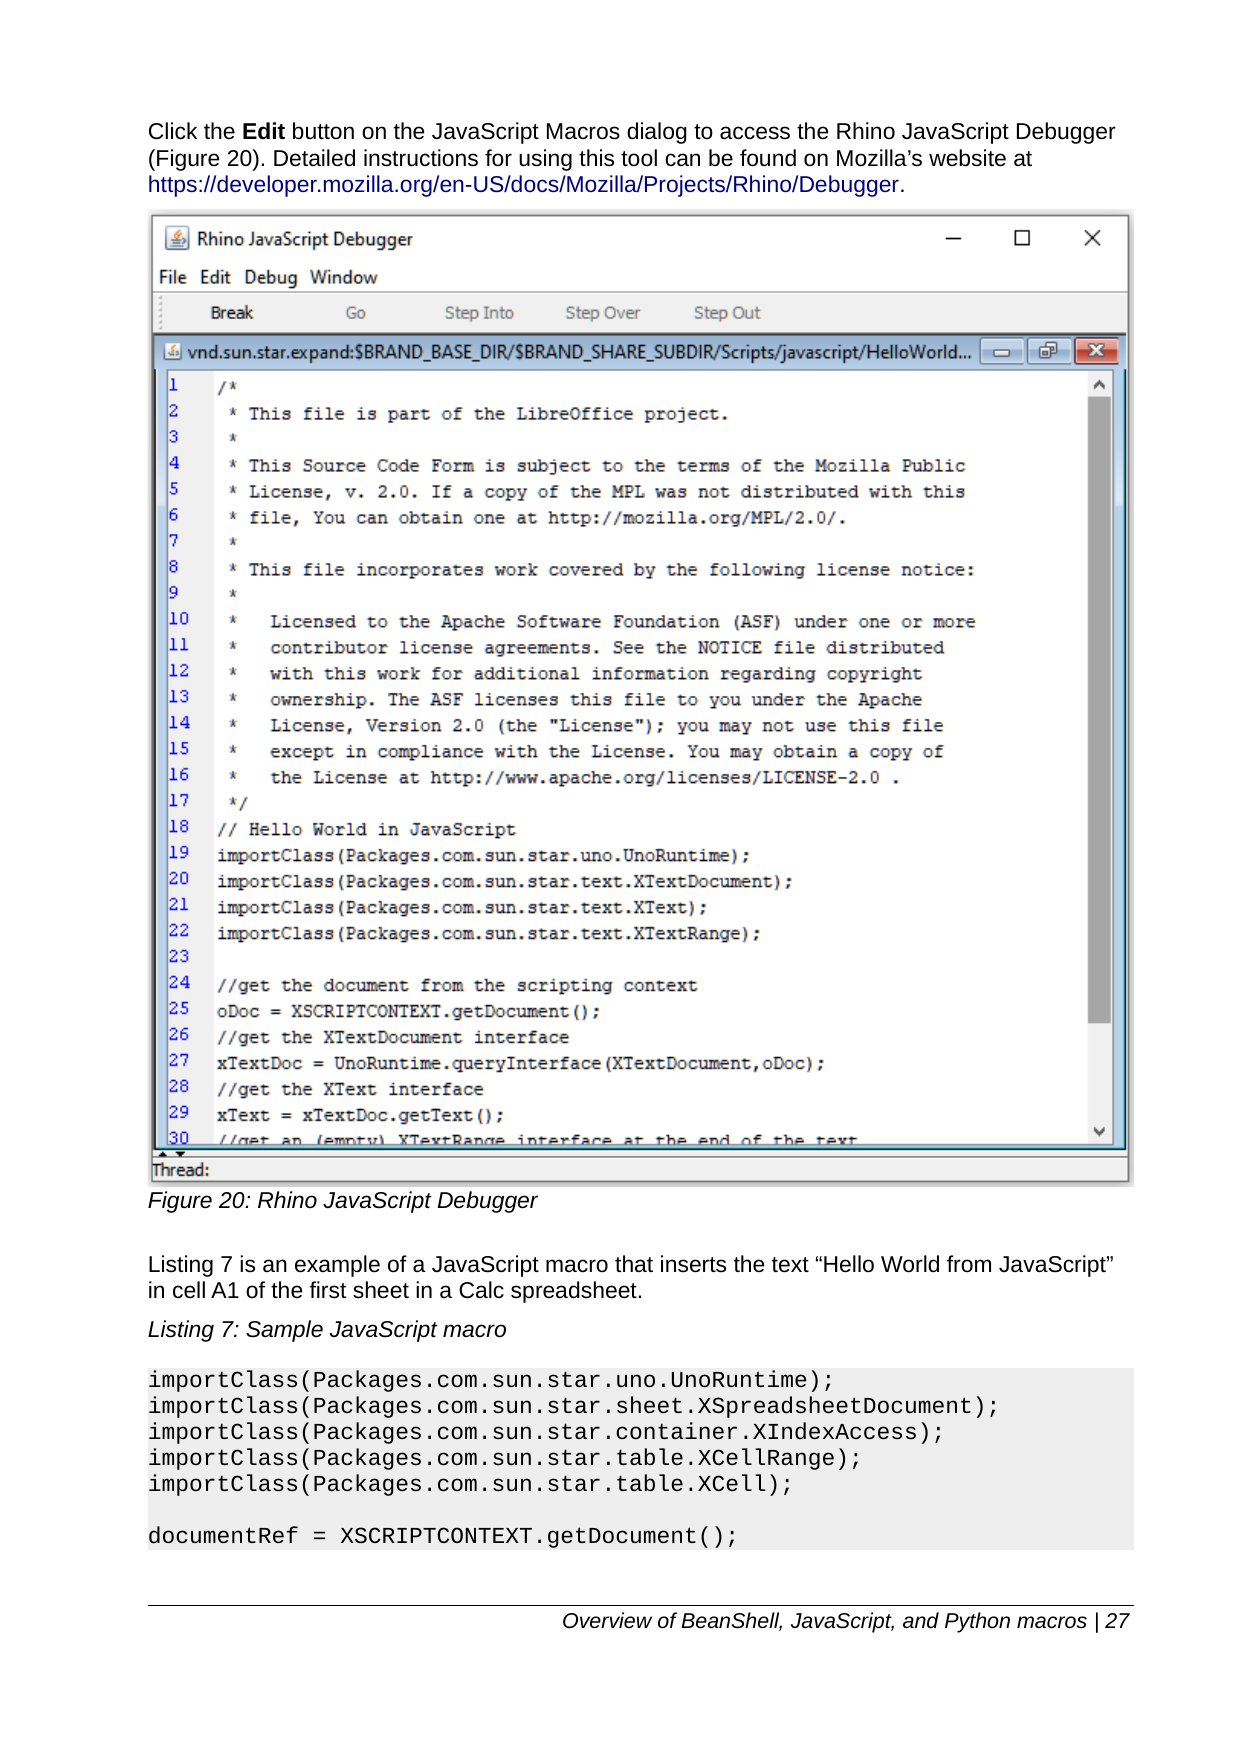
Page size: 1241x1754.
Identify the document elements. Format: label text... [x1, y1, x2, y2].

text Listing 7: Sample JavaScript macro [148, 1316, 1134, 1342]
text Click the Edit button on the JavaScript Macros dialog to access the Rhino JavaScript Debugger (Figure 20). Detailed instructions for using this tool can be found on Mozilla’s website at https://developer.mozilla.org/en-US/docs/Mozilla/Projects/Rhino/Debugger. [148, 118, 1134, 197]
picture [147, 209, 1134, 1187]
text Listing 7 is an example of a JavaScript macro that inserts the text “Hello World from JavaScript” in cell A1 of the first sheet in a Calc spreadsheet. [148, 1251, 1134, 1303]
text Figure 20: Rhino JavaScript Debugger [148, 1187, 1134, 1213]
text importClass(Packages.com.sun.star.uno.UnoRuntime); importClass(Packages.com.sun.star.sheet.XSpreadsheetDocument); importClass(Packages.com.sun.star.container.XIndexAccess); importClass(Packages.com.sun.star.table.XCellRange); importClass(Packages.com.sun.star.table.XCell); documentRef = XSCRIPTCONTEXT.getDocument(); [148, 1368, 1134, 1550]
